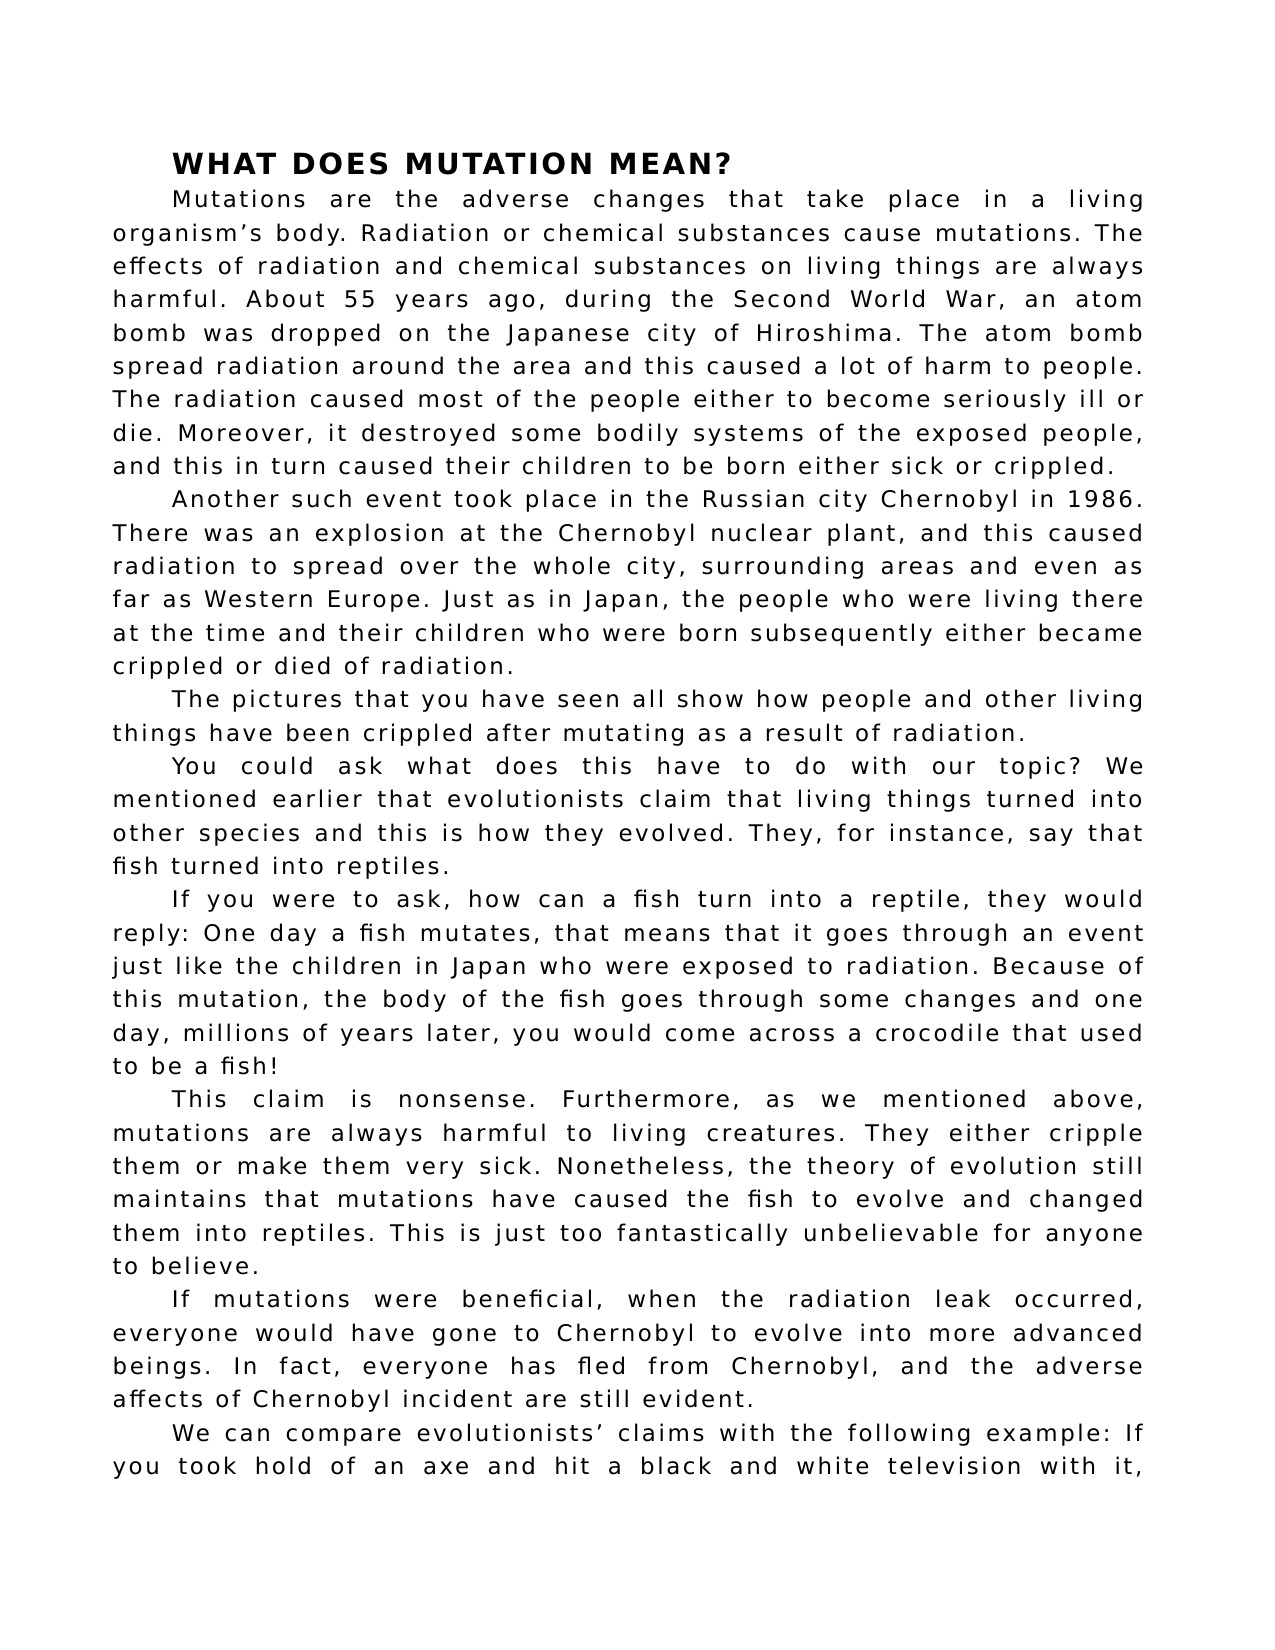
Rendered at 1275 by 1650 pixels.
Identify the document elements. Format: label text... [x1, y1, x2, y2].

text If mutations were beneficial, when the radiation leak occurred, everyone would have gone to Chernobyl to evolve into more advanced beings. In fact, everyone has fled from Chernobyl, and the adverse affects of Chernobyl incident are still evident. [112, 1281, 1145, 1414]
text The pictures that you have seen all show how people and other living things have been crippled after mutating as a result of radiation. [112, 681, 1145, 748]
text Another such event took place in the Russian city Chernobyl in 1986. There was an explosion at the Chernobyl nuclear plant, and this caused radiation to spread over the whole city, surrounding areas and even as far as Western Europe. Just as in Japan, the people who were living there at the time and their children who were born subsequently either became crippled or died of radiation. [112, 481, 1145, 681]
text We can compare evolutionists’ claims with the following example: If you took hold of an axe and hit a black and white television with it, [112, 1414, 1145, 1481]
text This claim is nonsense. Furthermore, as we mentioned above, mutations are always harmful to living creatures. They either cripple them or make them very sick. Nonetheless, the theory of evolution still maintains that mutations have caused the fish to evolve and changed them into reptiles. This is just too fantastically unbelievable for anyone to believe. [112, 1081, 1145, 1281]
text WHAT DOES MUTATION MEAN? [112, 148, 1145, 181]
text You could ask what does this have to do with our topic? We mentioned earlier that evolutionists claim that living things turned into other species and this is how they evolved. They, for instance, say that fish turned into reptiles. [112, 748, 1145, 881]
text Mutations are the adverse changes that take place in a living organism’s body. Radiation or chemical substances cause mutations. The effects of radiation and chemical substances on living things are always harmful. About 55 years ago, during the Second World War, an atom bomb was dropped on the Japanese city of Hiroshima. The atom bomb spread radiation around the area and this caused a lot of harm to people. The radiation caused most of the people either to become seriously ill or die. Moreover, it destroyed some bodily systems of the exposed people, and this in turn caused their children to be born either sick or crippled. [112, 181, 1145, 481]
text If you were to ask, how can a fish turn into a reptile, they would reply: One day a fish mutates, that means that it goes through an event just like the children in Japan who were exposed to radiation. Because of this mutation, the body of the fish goes through some changes and one day, millions of years later, you would come across a crocodile that used to be a fish! [112, 881, 1145, 1081]
